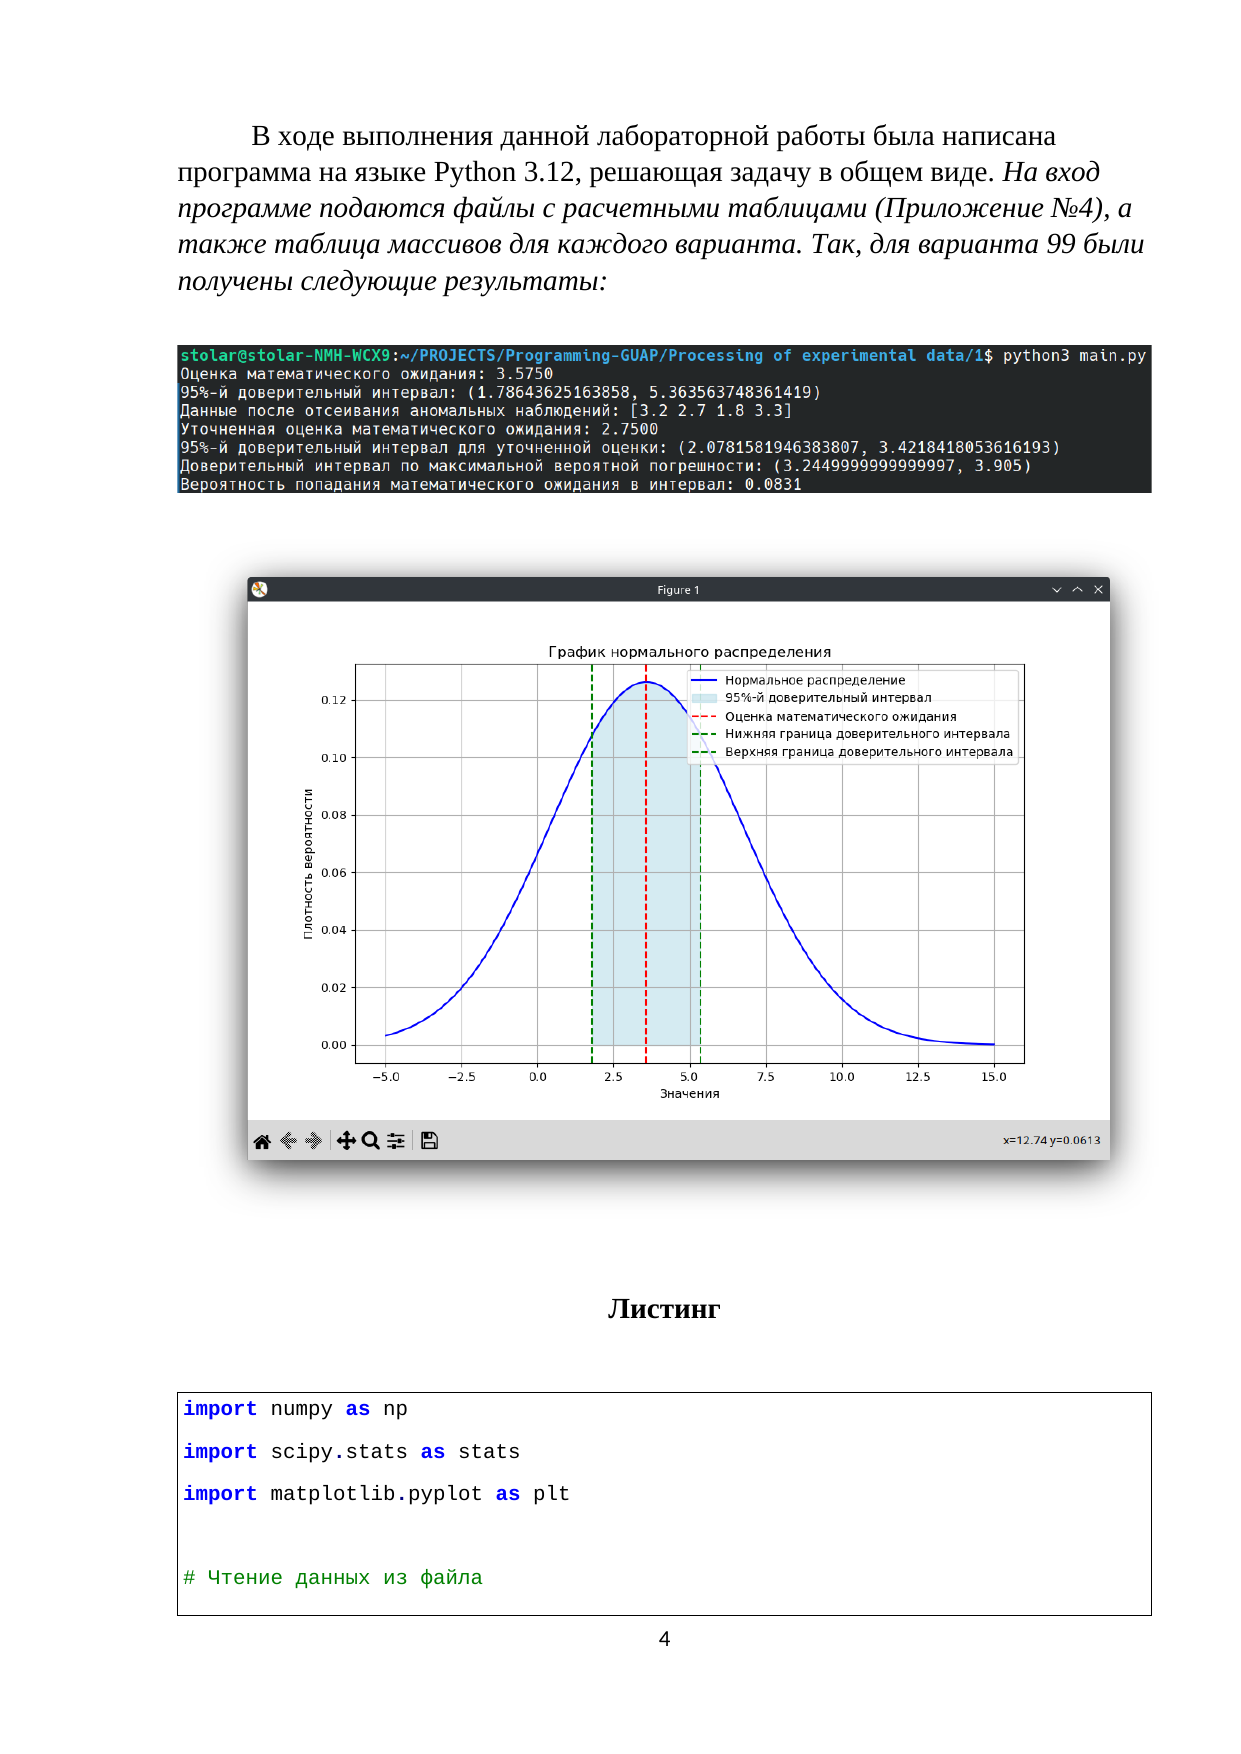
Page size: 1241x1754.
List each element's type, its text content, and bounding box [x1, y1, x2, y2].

table_header import numpy as np import scipy.stats as stats import matplotlib.pyplot as plt # Чтение данных из файла [178, 1393, 1151, 1615]
subtitle Листинг [177, 1291, 1152, 1375]
text В ходе выполнения данной лабораторной работы была написана программа на языке Python 3.12, решающая задачу в общем виде. На вход программе подаются файлы с расчетными таблицами (Приложение №4), а также таблица массивов для каждого варианта. Так, для варианта 99 были получены следующие результаты: [177, 118, 1152, 326]
picture [177, 345, 1152, 493]
picture [191, 532, 1166, 1226]
